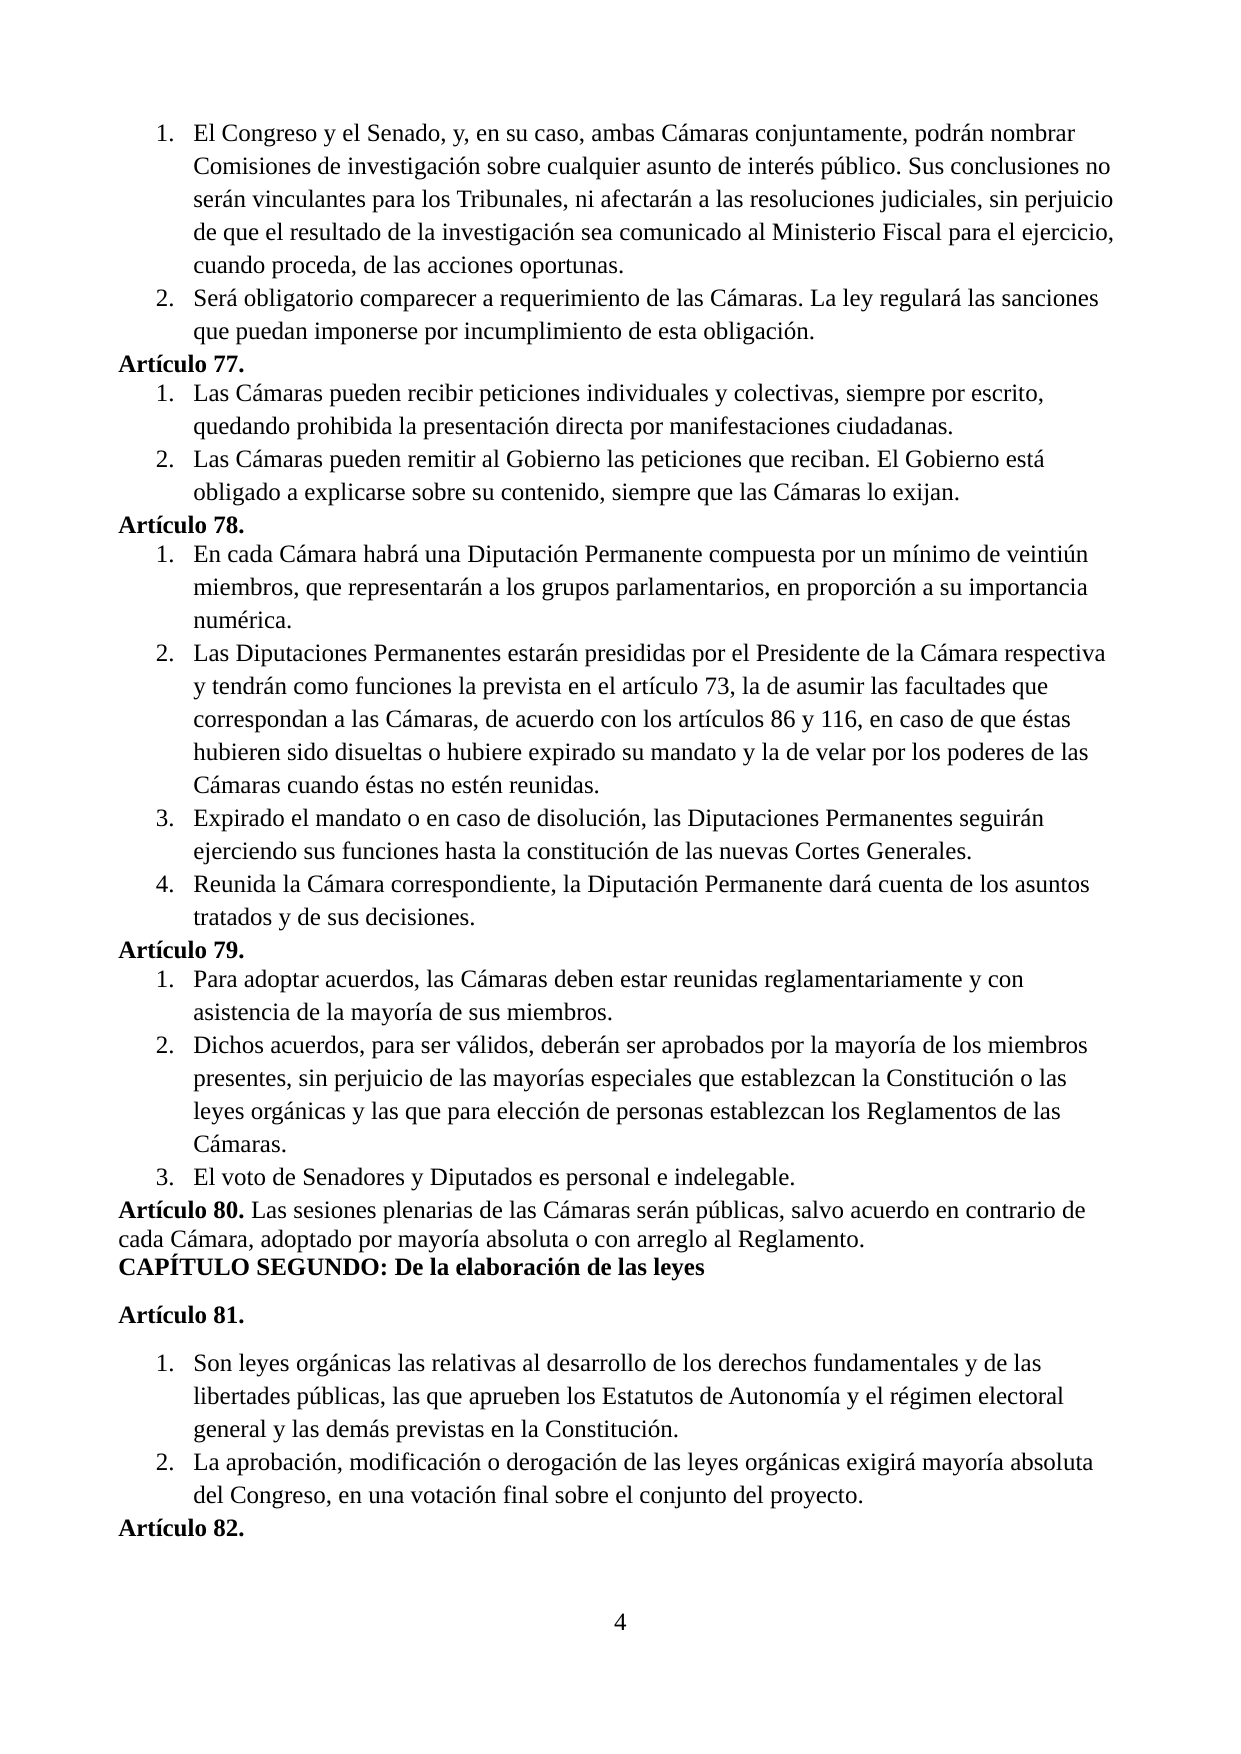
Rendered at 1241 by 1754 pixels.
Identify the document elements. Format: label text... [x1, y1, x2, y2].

text Artículo 77. [118, 349, 1122, 378]
list Las Cámaras pueden remitir al Gobierno las peticiones que reciban. El Gobierno está obligado a explicarse sobre su contenido, siempre que las Cámaras lo exijan. [156, 444, 1122, 506]
text Artículo 79. [118, 935, 1122, 964]
list La aprobación, modificación o derogación de las leyes orgánicas exigirá mayoría absoluta del Congreso, en una votación final sobre el conjunto del proyecto. [156, 1447, 1122, 1508]
text Artículo 78. [118, 510, 1122, 539]
list Son leyes orgánicas las relativas al desarrollo de los derechos fundamentales y de las libertades públicas, las que aprueben los Estatutos de Autonomía y el régimen electoral general y las demás previstas en la Constitución. [156, 1348, 1122, 1442]
list Expirado el mandato o en caso de disolución, las Diputaciones Permanentes seguirán ejerciendo sus funciones hasta la constitución de las nuevas Cortes Generales. [156, 803, 1122, 865]
list Las Diputaciones Permanentes estarán presididas por el Presidente de la Cámara respectiva y tendrán como funciones la prevista en el artículo 73, la de asumir las facultades que correspondan a las Cámaras, de acuerdo con los artículos 86 y 116, en caso de que éstas hubieren sido disueltas o hubiere expirado su mandato y la de velar por los poderes de las Cámaras cuando éstas no estén reunidas. [156, 638, 1122, 799]
text CAPÍTULO SEGUNDO: De la elaboración de las leyes [118, 1252, 1122, 1281]
list Reunida la Cámara correspondiente, la Diputación Permanente dará cuenta de los asuntos tratados y de sus decisiones. [156, 869, 1122, 931]
list El Congreso y el Senado, y, en su caso, ambas Cámaras conjuntamente, podrán nombrar Comisiones de investigación sobre cualquier asunto de interés público. Sus conclusiones no serán vinculantes para los Tribunales, ni afectarán a las resoluciones judiciales, sin perjuicio de que el resultado de la investigación sea comunicado al Ministerio Fiscal para el ejercicio, cuando proceda, de las acciones oportunas. [156, 118, 1122, 279]
list El voto de Senadores y Diputados es personal e indelegable. [156, 1162, 1122, 1191]
text Artículo 81. [118, 1300, 1122, 1329]
list Las Cámaras pueden recibir peticiones individuales y colectivas, siempre por escrito, quedando prohibida la presentación directa por manifestaciones ciudadanas. [156, 378, 1122, 440]
text Artículo 82. [118, 1513, 1122, 1542]
list Para adoptar acuerdos, las Cámaras deben estar reunidas reglamentariamente y con asistencia de la mayoría de sus miembros. [156, 964, 1122, 1026]
list Dichos acuerdos, para ser válidos, deberán ser aprobados por la mayoría de los miembros presentes, sin perjuicio de las mayorías especiales que establezcan la Constitución o las leyes orgánicas y las que para elección de personas establezcan los Reglamentos de las Cámaras. [156, 1030, 1122, 1158]
list En cada Cámara habrá una Diputación Permanente compuesta por un mínimo de veintiún miembros, que representarán a los grupos parlamentarios, en proporción a su importancia numérica. [156, 539, 1122, 634]
list Será obligatorio comparecer a requerimiento de las Cámaras. La ley regulará las sanciones que puedan imponerse por incumplimiento de esta obligación. [156, 283, 1122, 345]
text Artículo 80. Las sesiones plenarias de las Cámaras serán públicas, salvo acuerdo en contrario de cada Cámara, adoptado por mayoría absoluta o con arreglo al Reglamento. [118, 1195, 1122, 1252]
